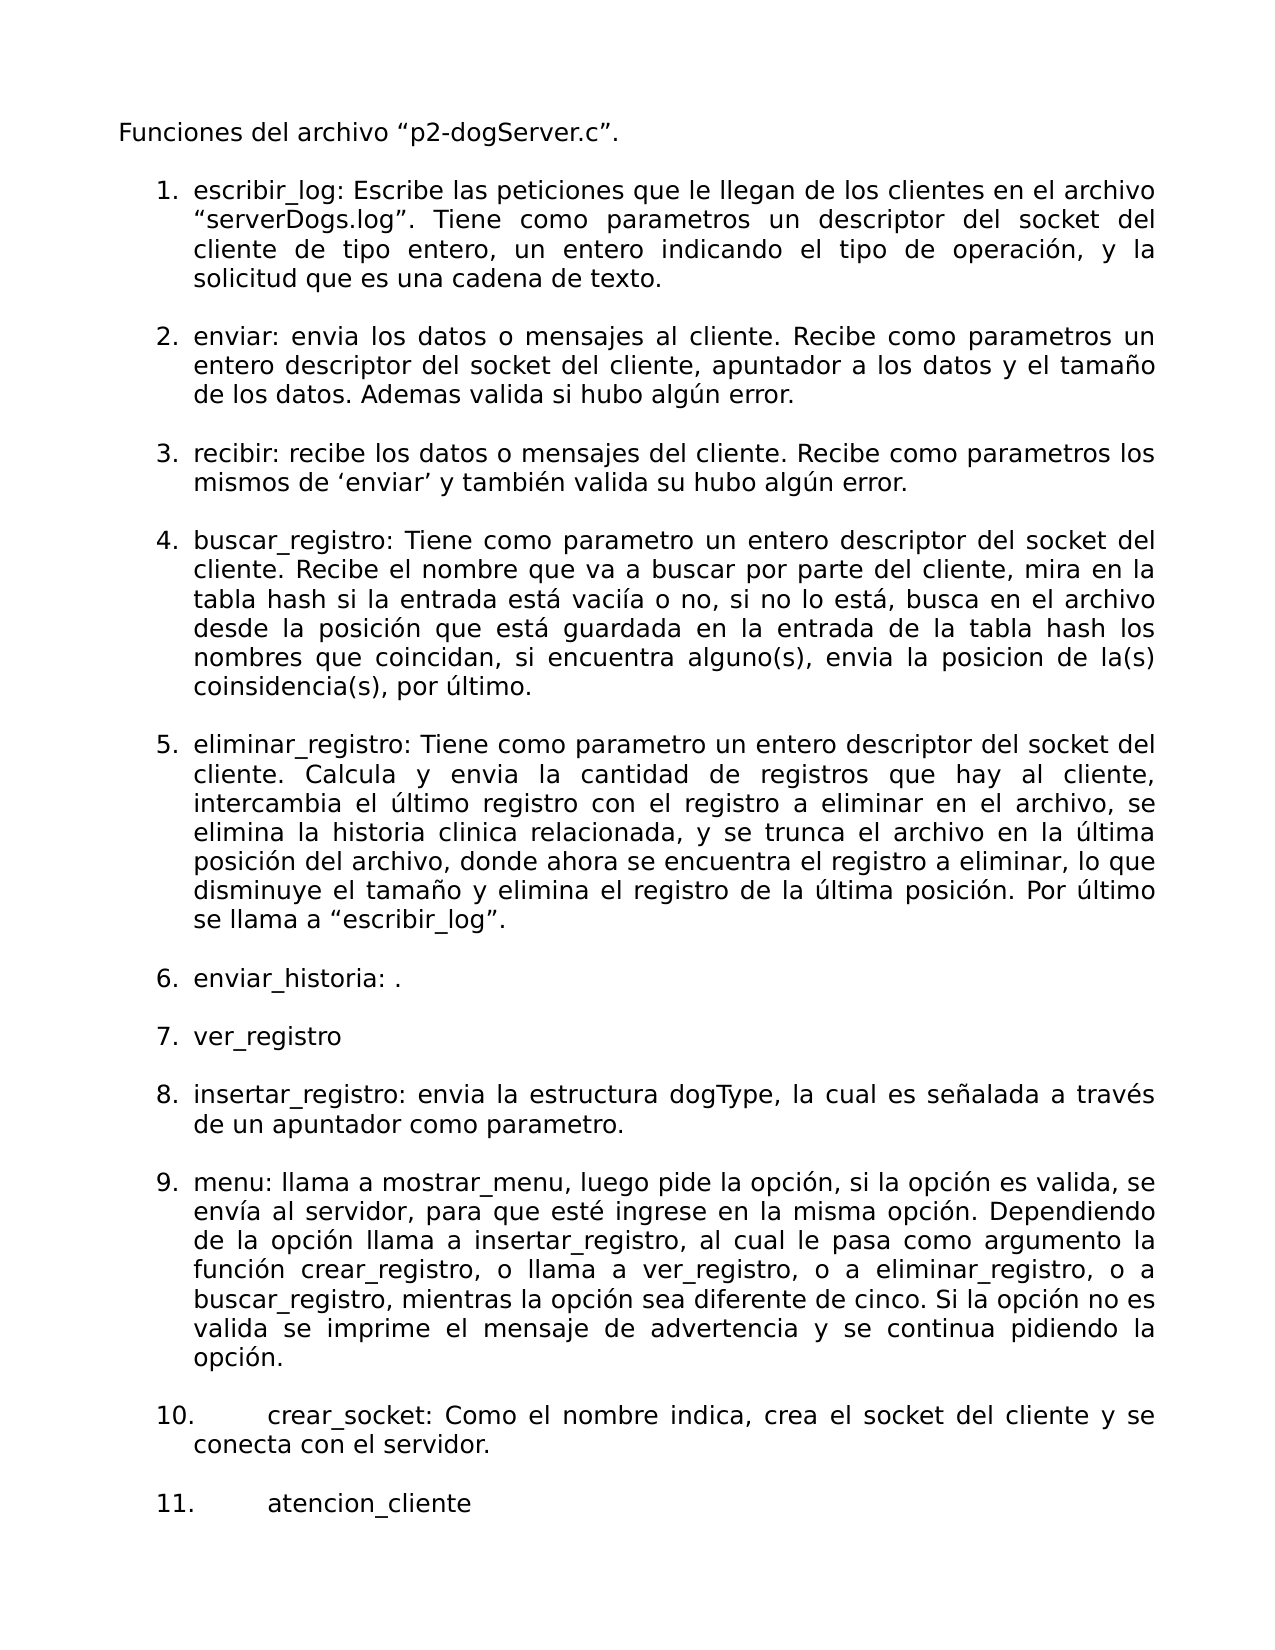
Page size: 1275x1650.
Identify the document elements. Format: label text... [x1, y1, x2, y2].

list buscar_registro: Tiene como parametro un entero descriptor del socket del cliente. Recibe el nombre que va a buscar por parte del cliente, mira en la tabla hash si la entrada está vaciía o no, si no lo está, busca en el archivo desde la posición que está guardada en la entrada de la tabla hash los nombres que coincidan, si encuentra alguno(s), envia la posicion de la(s) coinsidencia(s), por último. [156, 526, 1157, 701]
list enviar: envia los datos o mensajes al cliente. Recibe como parametros un entero descriptor del socket del cliente, apuntador a los datos y el tamaño de los datos. Ademas valida si hubo algún error. [156, 322, 1157, 410]
text Funciones del archivo “p2-dogServer.c”. [118, 118, 1157, 147]
list enviar_historia: . [156, 964, 1157, 993]
list eliminar_registro: Tiene como parametro un entero descriptor del socket del cliente. Calcula y envia la cantidad de registros que hay al cliente, intercambia el último registro con el registro a eliminar en el archivo, se elimina la historia clinica relacionada, y se trunca el archivo en la última posición del archivo, donde ahora se encuentra el registro a eliminar, lo que disminuye el tamaño y elimina el registro de la última posición. Por último se llama a “escribir_log”. [156, 731, 1157, 935]
list atencion_cliente [156, 1489, 1157, 1518]
list ver_registro [156, 1022, 1157, 1051]
list escribir_log: Escribe las peticiones que le llegan de los clientes en el archivo “serverDogs.log”. Tiene como parametros un descriptor del socket del cliente de tipo entero, un entero indicando el tipo de operación, y la solicitud que es una cadena de texto. [156, 176, 1157, 293]
list insertar_registro: envia la estructura dogType, la cual es señalada a través de un apuntador como parametro. [156, 1081, 1157, 1139]
list crear_socket: Como el nombre indica, crea el socket del cliente y se conecta con el servidor. [156, 1401, 1157, 1460]
list recibir: recibe los datos o mensajes del cliente. Recibe como parametros los mismos de ‘enviar’ y también valida su hubo algún error. [156, 439, 1157, 497]
list menu: llama a mostrar_menu, luego pide la opción, si la opción es valida, se envía al servidor, para que esté ingrese en la misma opción. Dependiendo de la opción llama a insertar_registro, al cual le pasa como argumento la función crear_registro, o llama a ver_registro, o a eliminar_registro, o a buscar_registro, mientras la opción sea diferente de cinco. Si la opción no es valida se imprime el mensaje de advertencia y se continua pidiendo la opción. [156, 1168, 1157, 1372]
